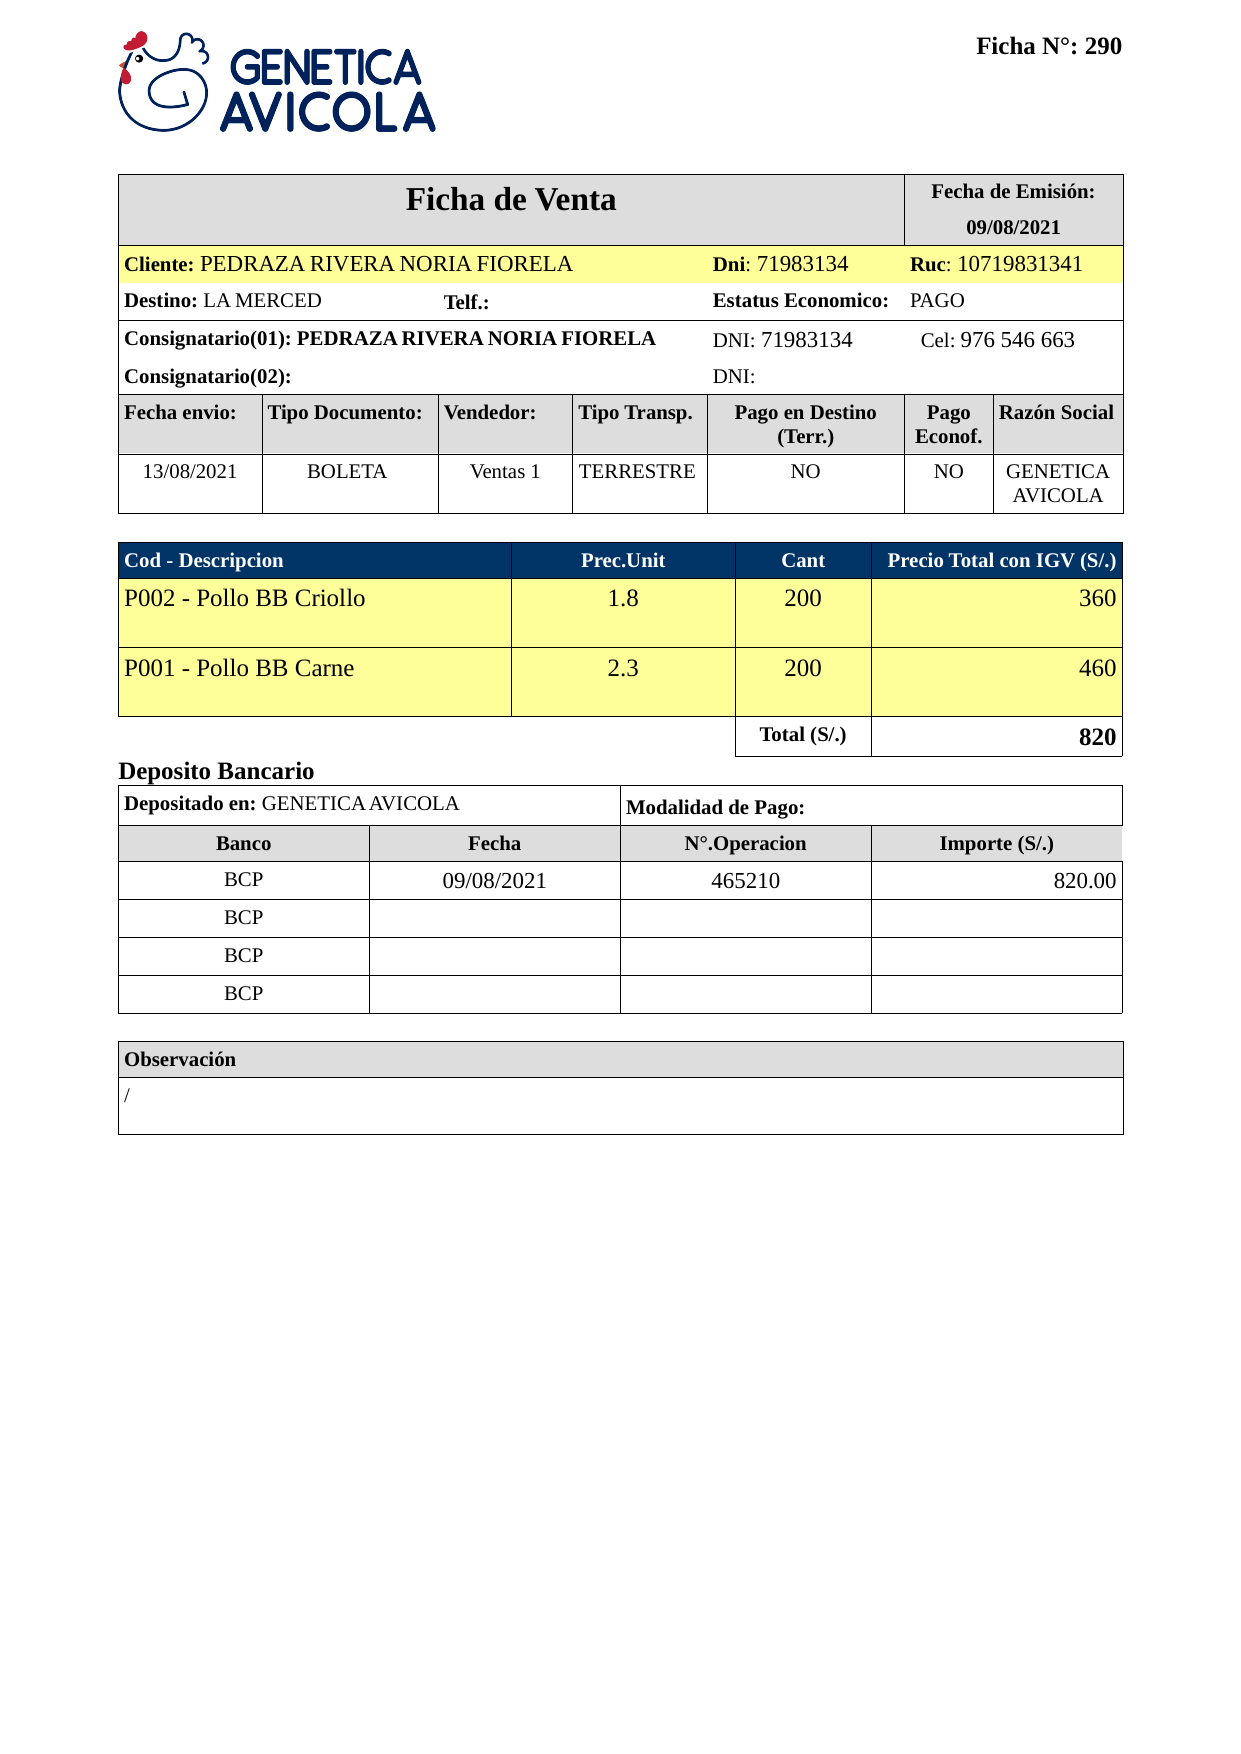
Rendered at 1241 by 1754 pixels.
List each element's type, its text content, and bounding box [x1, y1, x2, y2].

table_header Modalidad de Pago: [621, 786, 1122, 825]
table_cell Destino: LA MERCED [119, 283, 438, 320]
table_cell BOLETA [263, 455, 438, 513]
table_cell 360 [872, 579, 1122, 647]
table_cell Total (S/.) [736, 717, 871, 756]
table_cell 1.8 [512, 579, 735, 647]
table_cell [621, 938, 871, 975]
table_header Depositado en: GENETICA AVICOLA [119, 786, 620, 825]
table_cell [118, 717, 511, 756]
table_cell Tipo Transp. [573, 395, 707, 453]
table_cell Importe (S/.) [872, 826, 1122, 861]
table_header Cant [736, 543, 871, 578]
table_cell Fecha [370, 826, 620, 861]
table_cell 13/08/2021 [119, 455, 262, 513]
table_cell [370, 900, 620, 937]
table_cell [872, 976, 1122, 1013]
table_cell 2.3 [512, 648, 735, 716]
table_header Precio Total con IGV (S/.) [872, 543, 1122, 578]
table_cell 465210 [621, 862, 871, 899]
table_cell Cel: 976 546 663 [915, 321, 1123, 358]
table_cell 460 [872, 648, 1122, 716]
table_cell Estatus Economico: [707, 283, 904, 320]
table_header Cod - Descripcion [119, 543, 511, 578]
table_cell 200 [736, 579, 871, 647]
table_cell [370, 976, 620, 1013]
table_cell [621, 900, 871, 937]
table_cell Cliente: PEDRAZA RIVERA NORIA FIORELA [119, 246, 707, 283]
table_cell DNI: 71983134 [707, 321, 915, 358]
table_cell Consignatario(01): PEDRAZA RIVERA NORIA FIORELA [119, 321, 707, 358]
table_header Prec.Unit [512, 543, 735, 578]
table_cell GENETICA AVICOLA [994, 455, 1123, 513]
table_cell BCP [119, 938, 369, 975]
picture [118, 31, 436, 132]
table_cell Pago Econof. [905, 395, 993, 453]
table_cell 09/08/2021 [905, 209, 1123, 245]
table_cell TERRESTRE [573, 455, 707, 513]
table_cell [621, 976, 871, 1013]
table_cell Consignatario(02): [119, 358, 707, 394]
table_cell DNI: [707, 358, 1123, 394]
table_cell NO [905, 455, 993, 513]
table_cell 200 [736, 648, 871, 716]
table_cell Ruc: 10719831341 [904, 246, 1123, 283]
table_cell [511, 717, 735, 756]
table_header Fecha de Emisión: [905, 175, 1123, 209]
table_cell NO [708, 455, 904, 513]
table_cell Telf.: [438, 283, 707, 320]
text Deposito Bancario [118, 756, 1122, 785]
table_cell Fecha envio: [119, 395, 262, 453]
table_cell Pago en Destino (Terr.) [708, 395, 904, 453]
table_cell Ventas 1 [439, 455, 572, 513]
table_cell 820.00 [872, 862, 1122, 899]
table_cell Vendedor: [439, 395, 572, 453]
table_cell 820 [872, 717, 1122, 756]
table_cell [370, 938, 620, 975]
table_header Observación [119, 1042, 1123, 1077]
table_cell BCP [119, 976, 369, 1013]
table_cell / [119, 1078, 1123, 1134]
table_cell Banco [119, 826, 369, 861]
table_cell Tipo Documento: [263, 395, 438, 453]
table_cell BCP [119, 900, 369, 937]
table_cell Razón Social [994, 395, 1123, 453]
table_cell N°.Operacion [621, 826, 871, 861]
table_cell Dni: 71983134 [707, 246, 904, 283]
table_header Ficha de Venta [119, 175, 904, 245]
table_cell P002 - Pollo BB Criollo [119, 579, 511, 647]
table_cell PAGO [904, 283, 1123, 320]
table_cell [872, 900, 1122, 937]
table_cell 09/08/2021 [370, 862, 620, 899]
table_cell P001 - Pollo BB Carne [119, 648, 511, 716]
table_cell BCP [119, 862, 369, 899]
table_cell [872, 938, 1122, 975]
